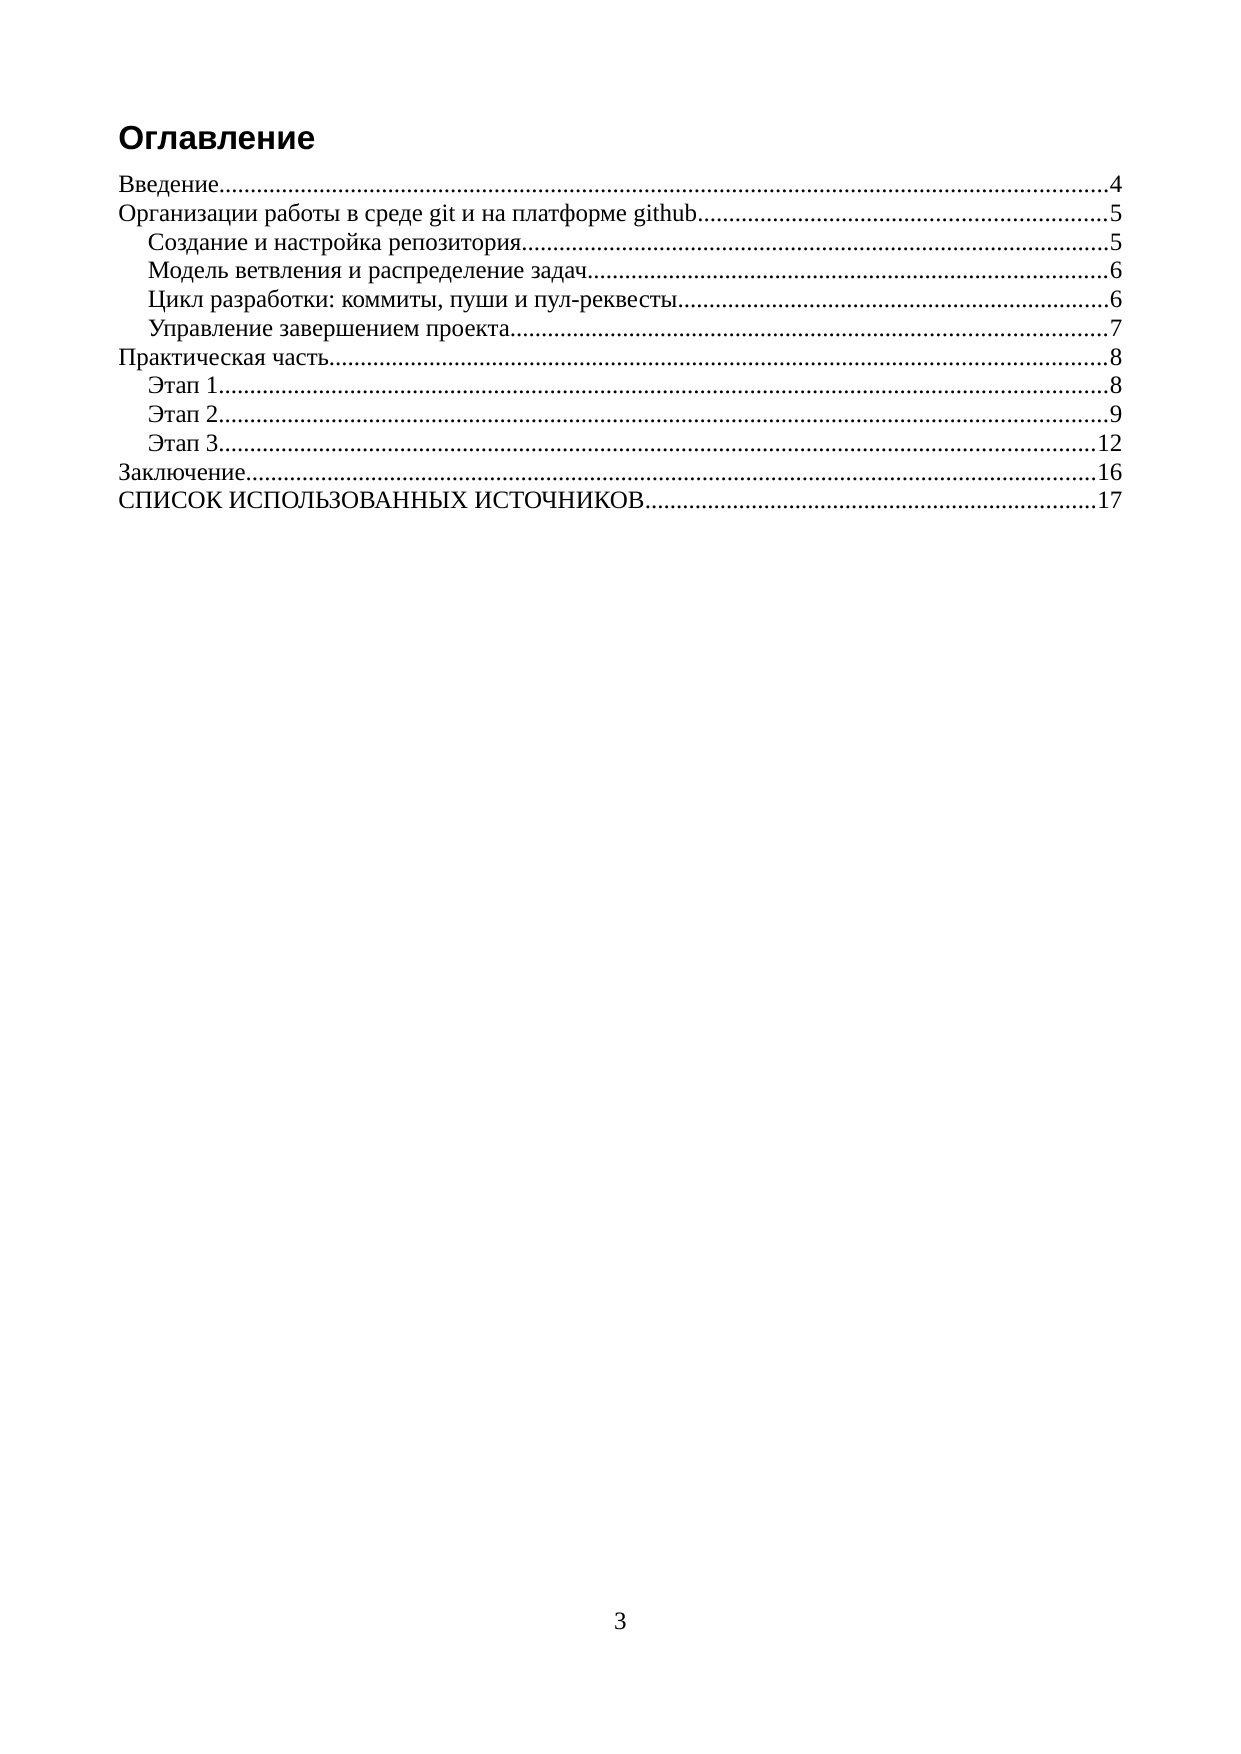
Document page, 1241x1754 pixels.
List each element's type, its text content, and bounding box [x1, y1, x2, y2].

text Модель ветвления и распределение задач 6 [148, 255, 1122, 284]
text Заключение 16 [118, 457, 1122, 485]
text Управление завершением проекта 7 [148, 313, 1122, 342]
text Организации работы в среде git и на платформе github 5 [118, 198, 1122, 227]
text Практическая часть 8 [118, 342, 1122, 370]
subtitle Оглавление [118, 118, 1122, 157]
text Создание и настройка репозитория 5 [148, 227, 1122, 255]
text Этап 2 9 [148, 399, 1122, 428]
text Цикл разработки: коммиты, пуши и пул-реквесты 6 [148, 284, 1122, 313]
text Этап 3 12 [148, 428, 1122, 457]
text СПИСОК ИСПОЛЬЗОВАННЫХ ИСТОЧНИКОВ 17 [118, 485, 1122, 514]
text Этап 1 8 [148, 370, 1122, 399]
text Введение 4 [118, 169, 1122, 198]
